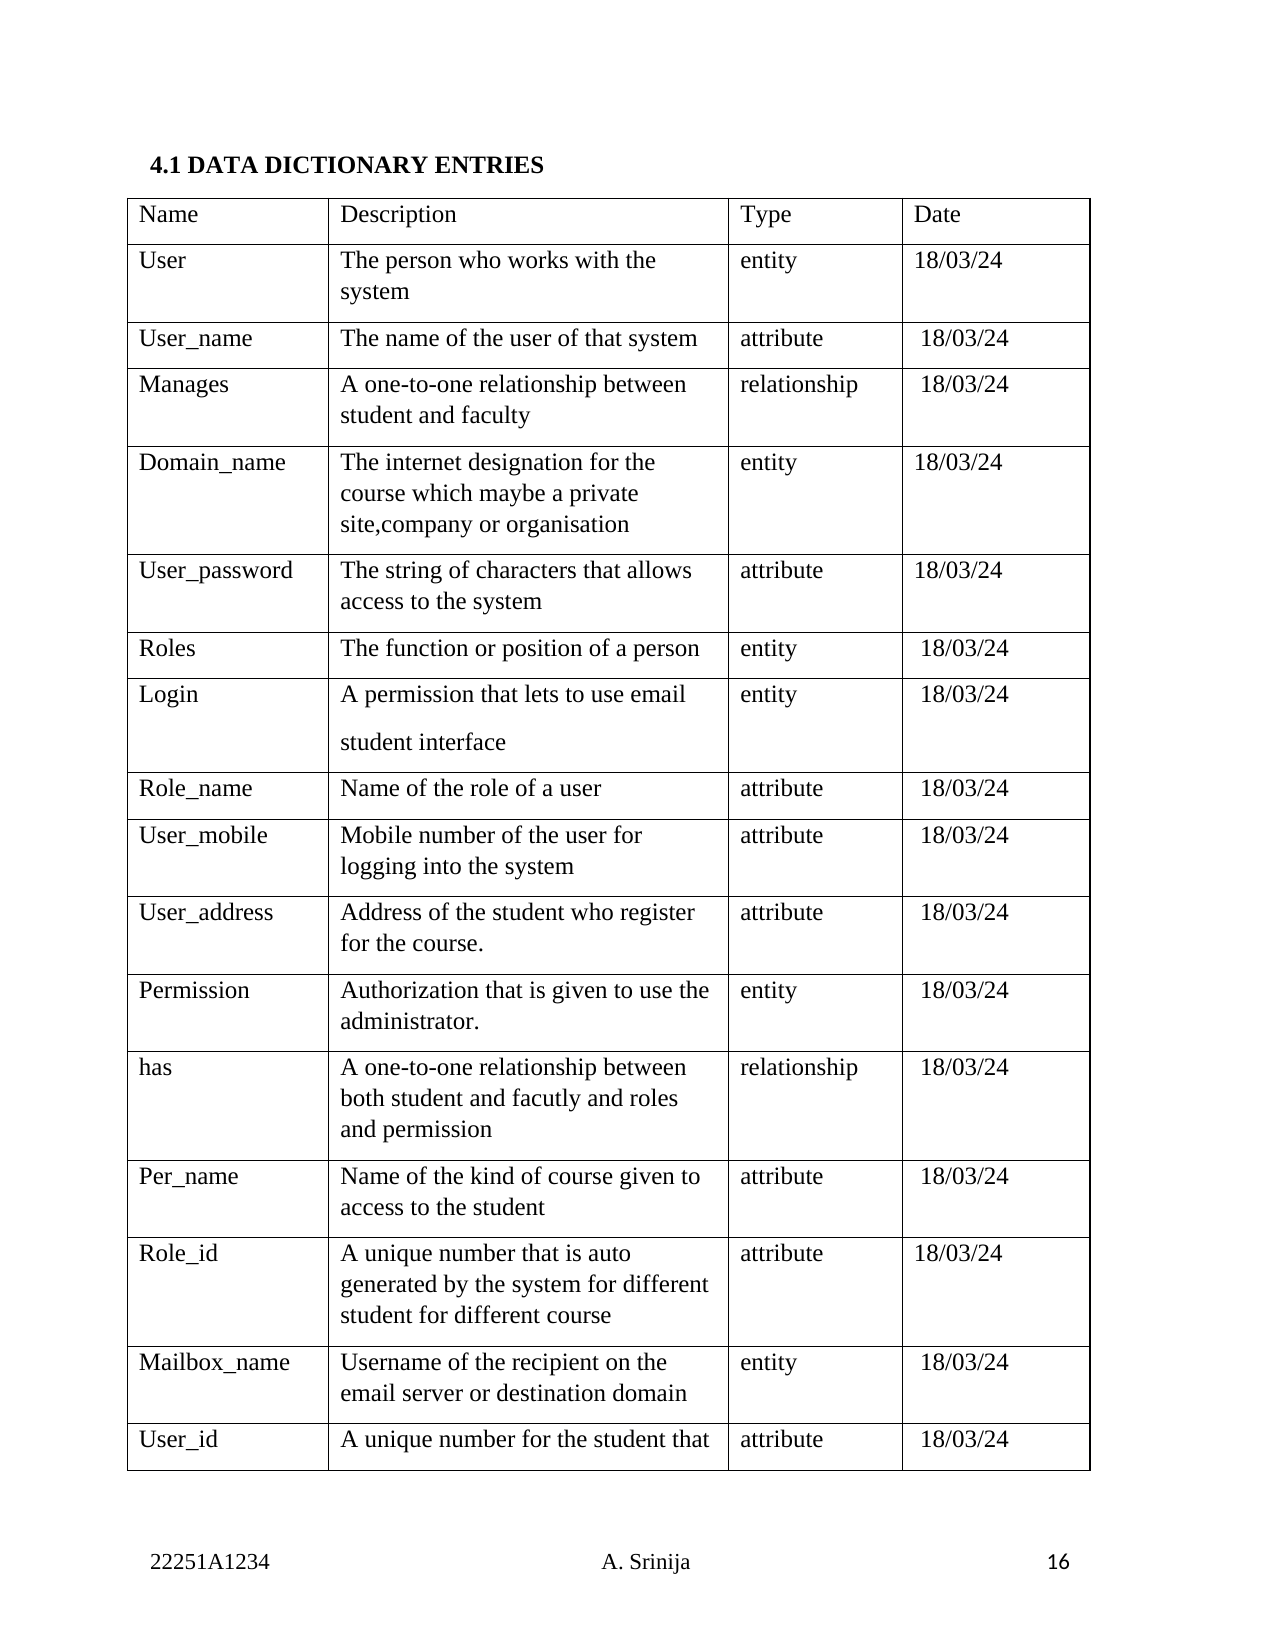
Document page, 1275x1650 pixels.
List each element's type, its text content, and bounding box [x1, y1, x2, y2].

table_cell attribute [729, 1161, 902, 1237]
table_cell 18/03/24 [903, 633, 1089, 678]
table_cell entity [729, 633, 902, 678]
table_cell attribute [729, 1238, 902, 1346]
table_cell 18/03/24 [903, 447, 1089, 554]
table_cell Login [128, 679, 328, 772]
table_cell 18/03/24 [903, 1238, 1089, 1346]
table_cell 18/03/24 [903, 897, 1089, 974]
table_cell attribute [729, 773, 902, 819]
table_cell entity [729, 1347, 902, 1423]
table_cell attribute [729, 897, 902, 974]
table_header Type [729, 199, 902, 244]
table_header Date [903, 199, 1089, 244]
table_cell The name of the user of that system [329, 323, 728, 368]
table_cell entity [729, 447, 902, 554]
table_cell entity [729, 975, 902, 1051]
table_cell attribute [729, 555, 902, 632]
table_cell The function or position of a person [329, 633, 728, 678]
table_cell Permission [128, 975, 328, 1051]
table_cell A one-to-one relationship between both student and facutly and roles and permission [329, 1052, 728, 1160]
table_cell Manages [128, 369, 328, 446]
table_cell attribute [729, 820, 902, 896]
text 4.1 DATA DICTIONARY ENTRIES [150, 150, 1125, 179]
table_cell Mailbox_name [128, 1347, 328, 1423]
table_cell 18/03/24 [903, 1052, 1089, 1160]
table_cell User_name [128, 323, 328, 368]
table_cell attribute [729, 1424, 902, 1470]
table_cell has [128, 1052, 328, 1160]
table_cell Mobile number of the user for logging into the system [329, 820, 728, 896]
table_cell Name of the role of a user [329, 773, 728, 819]
table_cell Domain_name [128, 447, 328, 554]
table_cell A unique number that is auto generated by the system for different student for different course [329, 1238, 728, 1346]
table_cell Username of the recipient on the email server or destination domain [329, 1347, 728, 1423]
table_cell The string of characters that allows access to the system [329, 555, 728, 632]
table_cell User_mobile [128, 820, 328, 896]
table_cell 18/03/24 [903, 369, 1089, 446]
table_cell User_address [128, 897, 328, 974]
table_cell 18/03/24 [903, 1424, 1089, 1470]
table_cell A unique number for the student that [329, 1424, 728, 1470]
table_cell User_password [128, 555, 328, 632]
table_cell 18/03/24 [903, 679, 1089, 772]
table_cell Address of the student who register for the course. [329, 897, 728, 974]
table_cell The person who works with the system [329, 245, 728, 322]
table_cell Role_id [128, 1238, 328, 1346]
table_cell relationship [729, 1052, 902, 1160]
table_cell A one-to-one relationship between student and faculty [329, 369, 728, 446]
table_cell 18/03/24 [903, 820, 1089, 896]
table_cell User_id [128, 1424, 328, 1470]
table_cell User [128, 245, 328, 322]
table_cell The internet designation for the course which maybe a private site,company or organisation [329, 447, 728, 554]
table_cell 18/03/24 [903, 323, 1089, 368]
table_cell 18/03/24 [903, 773, 1089, 819]
table_cell entity [729, 679, 902, 772]
table_cell 18/03/24 [903, 555, 1089, 632]
table_cell attribute [729, 323, 902, 368]
table_cell A permission that lets to use email student interface [329, 679, 728, 772]
table_cell 18/03/24 [903, 1347, 1089, 1423]
table_header Description [329, 199, 728, 244]
table_cell Roles [128, 633, 328, 678]
table_cell Role_name [128, 773, 328, 819]
table_cell Per_name [128, 1161, 328, 1237]
table_cell relationship [729, 369, 902, 446]
table_cell entity [729, 245, 902, 322]
table_cell 18/03/24 [903, 975, 1089, 1051]
table_cell 18/03/24 [903, 1161, 1089, 1237]
table_cell 18/03/24 [903, 245, 1089, 322]
table_cell Authorization that is given to use the administrator. [329, 975, 728, 1051]
table_cell Name of the kind of course given to access to the student [329, 1161, 728, 1237]
table_header Name [128, 199, 328, 244]
